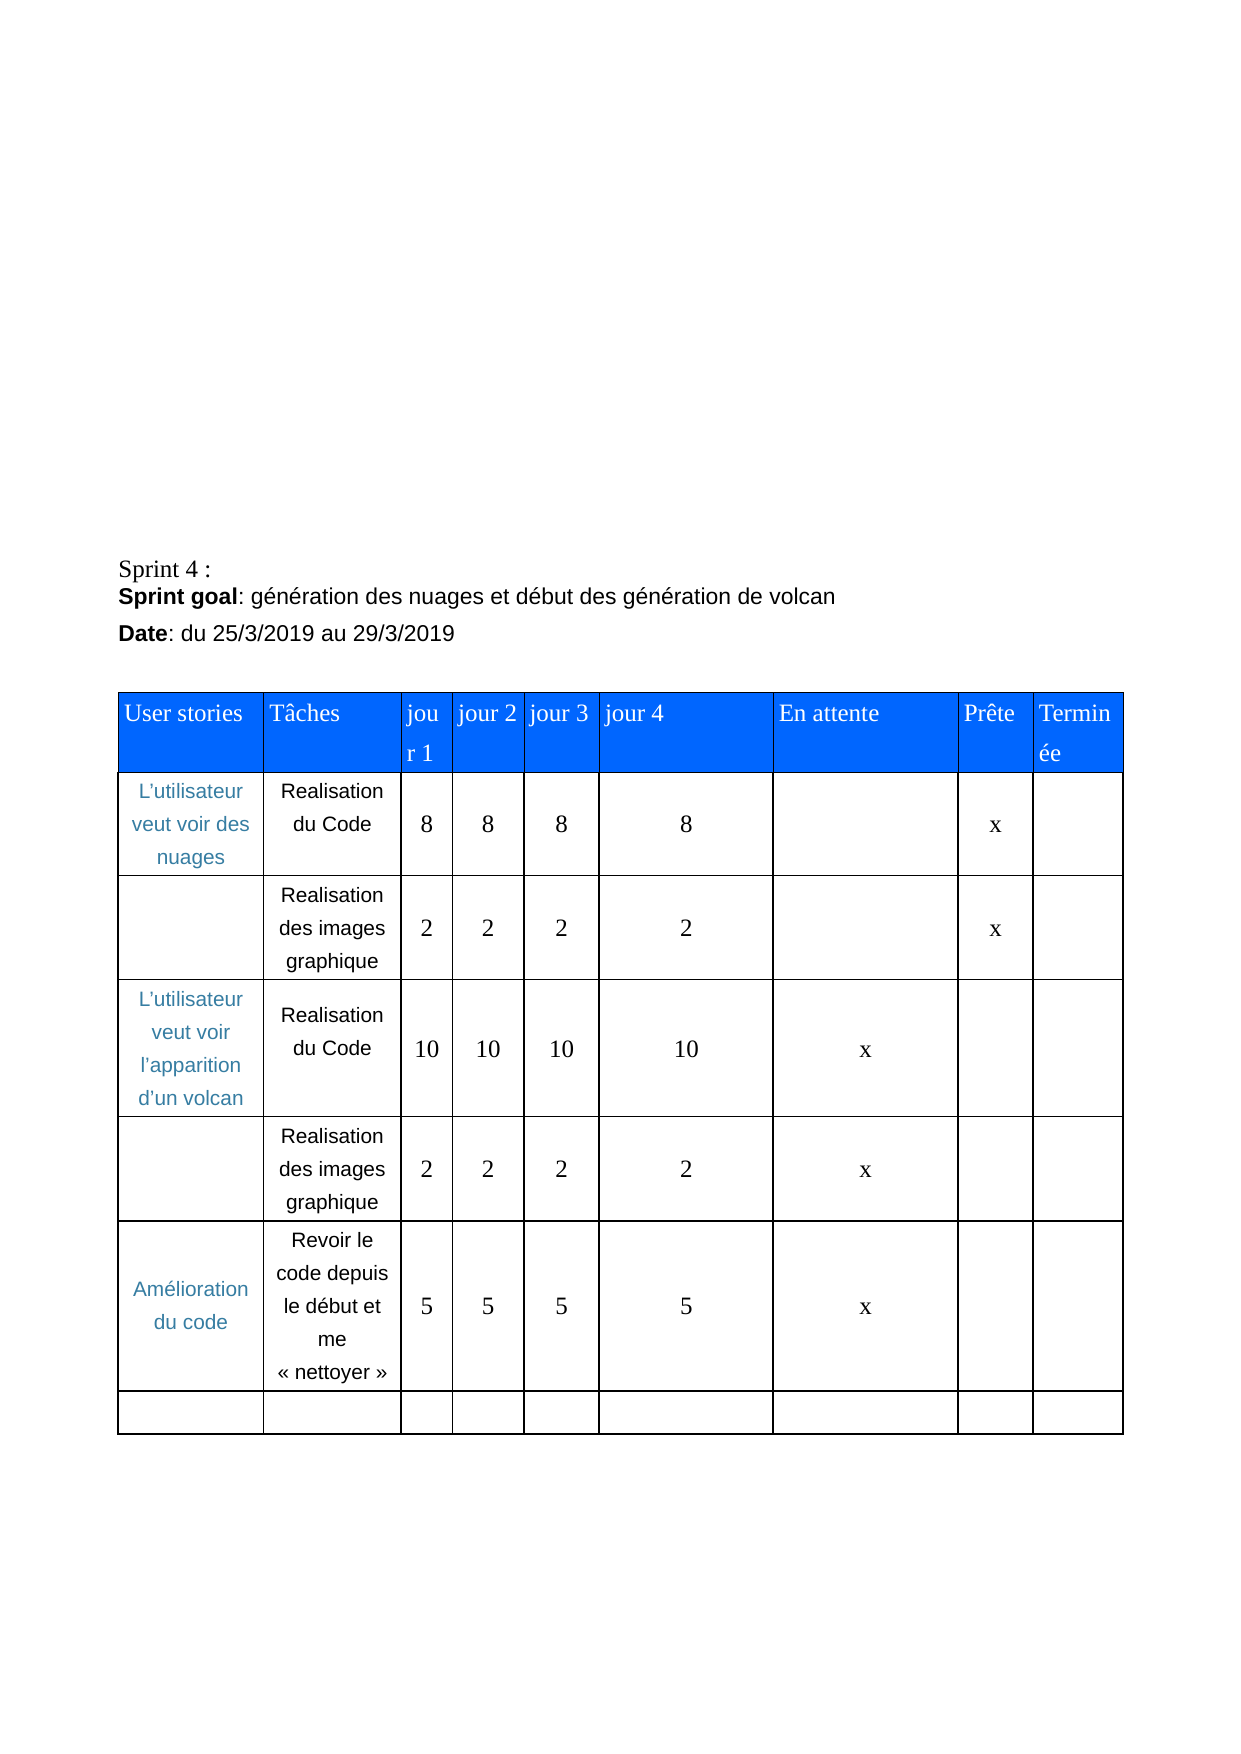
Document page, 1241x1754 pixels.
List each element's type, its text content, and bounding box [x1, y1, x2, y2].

table_cell x [959, 773, 1032, 875]
table_cell 8 [453, 773, 523, 875]
table_header En attente [774, 693, 958, 772]
table_cell [1034, 1222, 1122, 1390]
table_cell [774, 876, 957, 979]
table_cell 10 [402, 980, 452, 1116]
table_cell Realisation du Code [264, 773, 400, 875]
table_header jour 3 [525, 693, 599, 772]
table_cell [119, 876, 263, 979]
table_cell 5 [600, 1222, 772, 1390]
table_cell 2 [525, 1117, 598, 1220]
table_cell 5 [402, 1222, 452, 1390]
table_header Terminée [1034, 693, 1123, 772]
table_cell 8 [600, 773, 772, 875]
table_header Tâches [264, 693, 401, 772]
table_cell Realisation du Code [264, 980, 400, 1116]
table_cell [525, 1392, 598, 1433]
table_cell 2 [453, 1117, 523, 1220]
text Sprint goal: génération des nuages et début des génération de volcan Date: du 25/3/2019 au 29/3/2019 [118, 583, 1122, 646]
table_cell [1034, 773, 1122, 875]
text Sprint 4 : [118, 554, 1122, 583]
table_cell [264, 1392, 400, 1433]
table_header User stories [119, 693, 263, 772]
table_cell [119, 1117, 263, 1220]
table_cell x [774, 980, 957, 1116]
table_cell [1034, 1392, 1122, 1433]
table_cell Revoir le code depuis le début et me « nettoyer » [264, 1222, 400, 1390]
table_cell 2 [402, 1117, 452, 1220]
table_header jour 4 [600, 693, 773, 772]
table_header jour 1 [402, 693, 452, 772]
table_cell [1034, 980, 1122, 1116]
table_cell 5 [525, 1222, 598, 1390]
table_header Prête [959, 693, 1033, 772]
table_cell [959, 1392, 1032, 1433]
table_cell 2 [453, 876, 523, 979]
table_cell 10 [525, 980, 598, 1116]
table_cell [1034, 1117, 1122, 1220]
table_cell [453, 1392, 523, 1433]
table_cell 5 [453, 1222, 523, 1390]
table_cell [402, 1392, 452, 1433]
table_cell x [774, 1117, 957, 1220]
table_cell [959, 1117, 1032, 1220]
table_cell 8 [525, 773, 598, 875]
table_cell [600, 1392, 772, 1433]
table_cell [774, 1392, 957, 1433]
table_cell x [959, 876, 1032, 979]
table_cell 2 [525, 876, 598, 979]
table_cell x [774, 1222, 957, 1390]
table_cell 2 [600, 1117, 772, 1220]
table_cell 2 [600, 876, 772, 979]
table_cell L’utilisateur veut voir l’apparition d’un volcan [119, 980, 263, 1116]
table_cell [119, 1392, 263, 1433]
table_cell [959, 1222, 1032, 1390]
table_cell [959, 980, 1032, 1116]
table_cell Realisation des images graphique [264, 1117, 400, 1220]
table_cell 2 [402, 876, 452, 979]
table_cell 10 [453, 980, 523, 1116]
table_cell Amélioration du code [119, 1222, 263, 1390]
table_cell Realisation des images graphique [264, 876, 400, 979]
table_cell L’utilisateur veut voir des nuages [119, 773, 263, 875]
table_cell 10 [600, 980, 772, 1116]
table_cell [1034, 876, 1122, 979]
table_cell 8 [402, 773, 452, 875]
table_header jour 2 [453, 693, 524, 772]
table_cell [774, 773, 957, 875]
